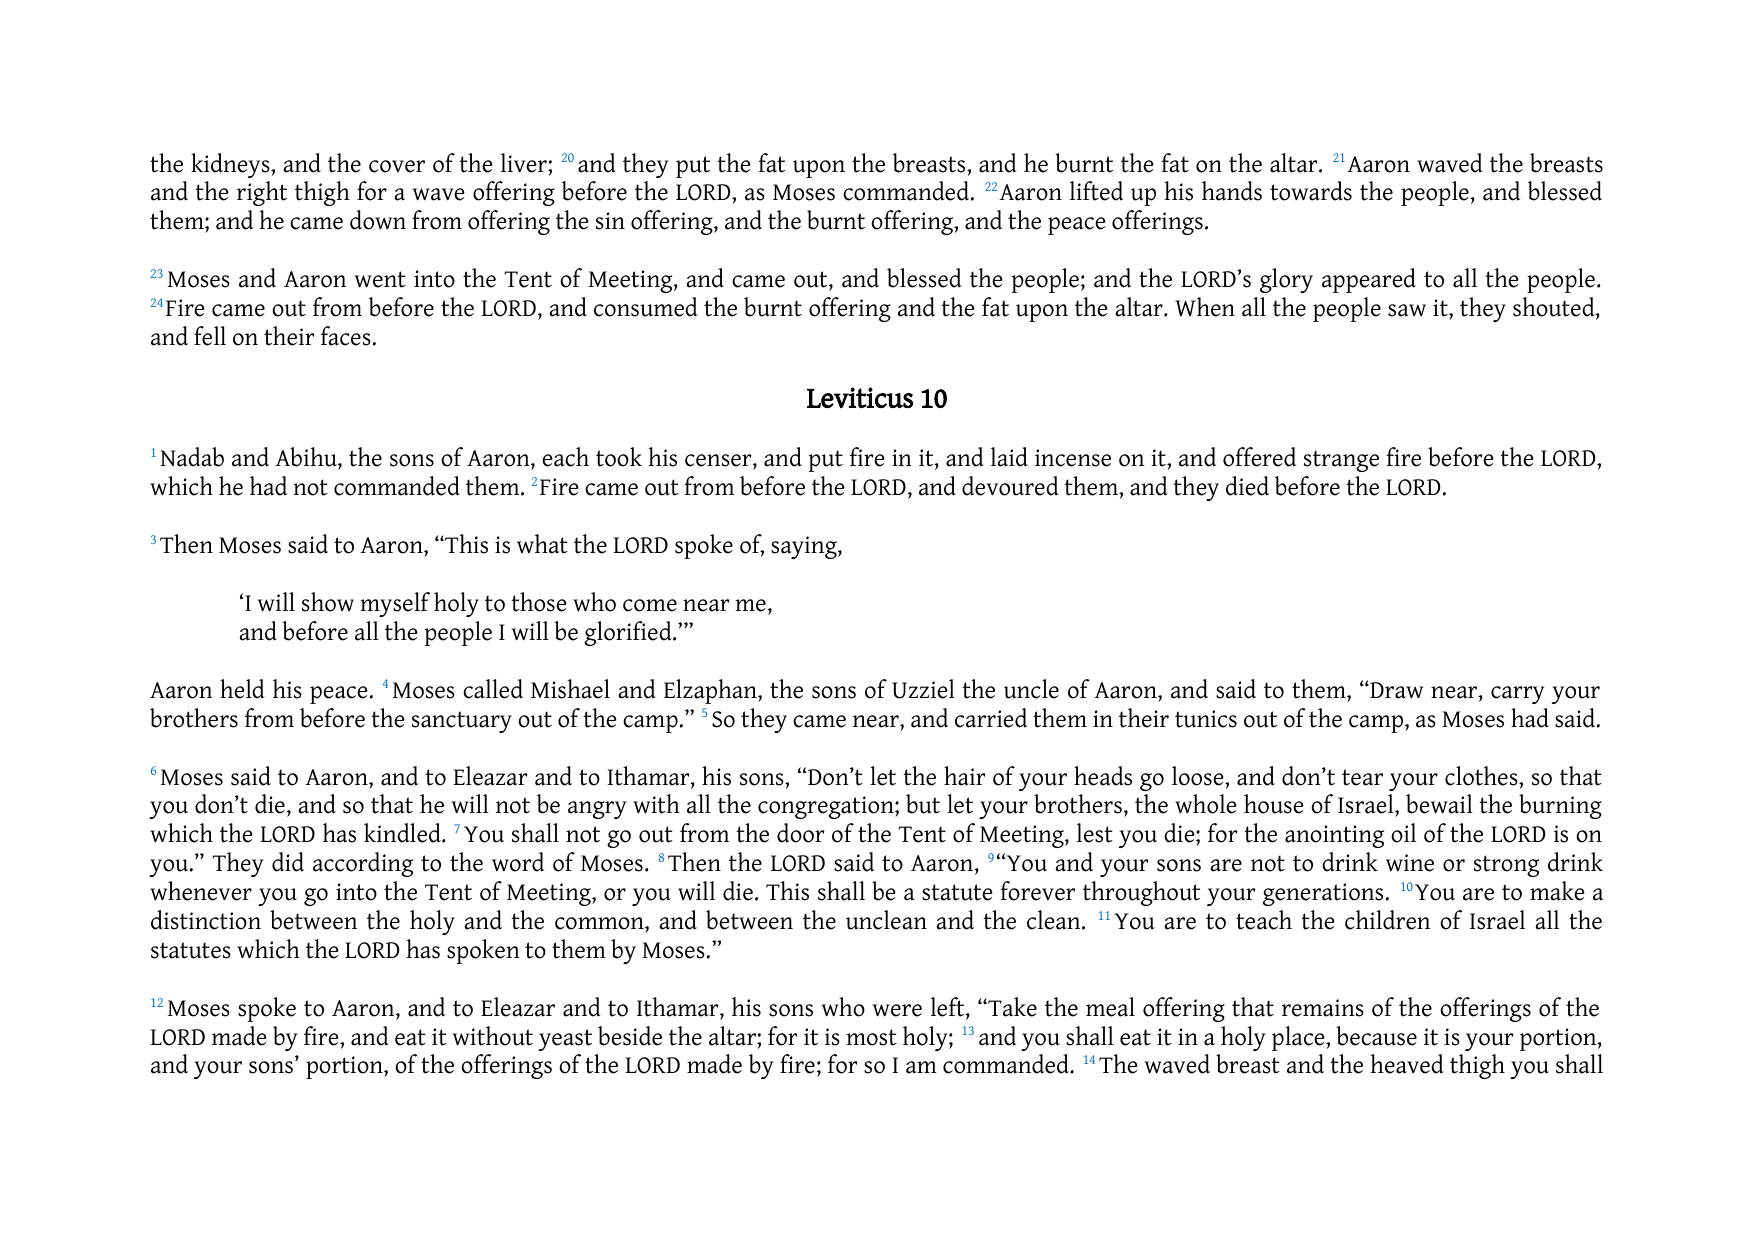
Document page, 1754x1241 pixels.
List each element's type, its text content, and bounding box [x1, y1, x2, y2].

text 3 Then Moses said to Aaron, “This is what the LORD spoke of, saying, [150, 531, 1604, 560]
text Leviticus 10 [150, 381, 1604, 415]
text 23 Moses and Aaron went into the Tent of Meeting, and came out, and blessed the people; and the LORD’s glory appeared to all the people. 24 Fire came out from before the LORD, and consumed the burnt offering and the fat upon the altar. When all the people saw it, they shouted, and fell on their faces. [150, 266, 1604, 352]
text ‘I will show myself holy to those who come near me, and before all the people I will be glorified.’” [209, 589, 1545, 647]
text 1 Nadab and Abihu, the sons of Aaron, each took his censer, and put fire in it, and laid incense on it, and offered strange fire before the LORD, which he had not commanded them. 2 Fire came out from before the LORD, and devoured them, and they died before the LORD. [150, 444, 1604, 502]
text 6 Moses said to Aaron, and to Eleazar and to Ithamar, his sons, “Don’t let the hair of your heads go loose, and don’t tear your clothes, so that you don’t die, and so that he will not be angry with all the congregation; but let your brothers, the whole house of Israel, bewail the burning which the LORD has kindled. 7 You shall not go out from the door of the Tent of Meeting, lest you die; for the anointing oil of the LORD is on you.” They did according to the word of Moses. 8 Then the LORD said to Aaron, 9 “You and your sons are not to drink wine or strong drink whenever you go into the Tent of Meeting, or you will die. This shall be a statute forever throughout your generations. 10 You are to make a distinction between the holy and the common, and between the unclean and the clean. 11 You are to teach the children of Israel all the statutes which the LORD has spoken to them by Moses.” [150, 763, 1604, 965]
text 12 Moses spoke to Aaron, and to Eleazar and to Ithamar, his sons who were left, “Take the meal offering that remains of the offerings of the LORD made by fire, and eat it without yeast beside the altar; for it is most holy; 13 and you shall eat it in a holy place, because it is your portion, and your sons’ portion, of the offerings of the LORD made by fire; for so I am commanded. 14 The waved breast and the heaved thigh you shall [150, 994, 1604, 1081]
text the kidneys, and the cover of the liver; 20 and they put the fat upon the breasts, and he burnt the fat on the altar. 21 Aaron waved the breasts and the right thigh for a wave offering before the LORD, as Moses commanded. 22 Aaron lifted up his hands towards the people, and blessed them; and he came down from offering the sin offering, and the burnt offering, and the peace offerings. [150, 150, 1604, 237]
text Aaron held his peace. 4 Moses called Mishael and Elzaphan, the sons of Uzziel the uncle of Aaron, and said to them, “Draw near, carry your brothers from before the sanctuary out of the camp.” 5 So they came near, and carried them in their tunics out of the camp, as Moses had said. [150, 676, 1604, 734]
